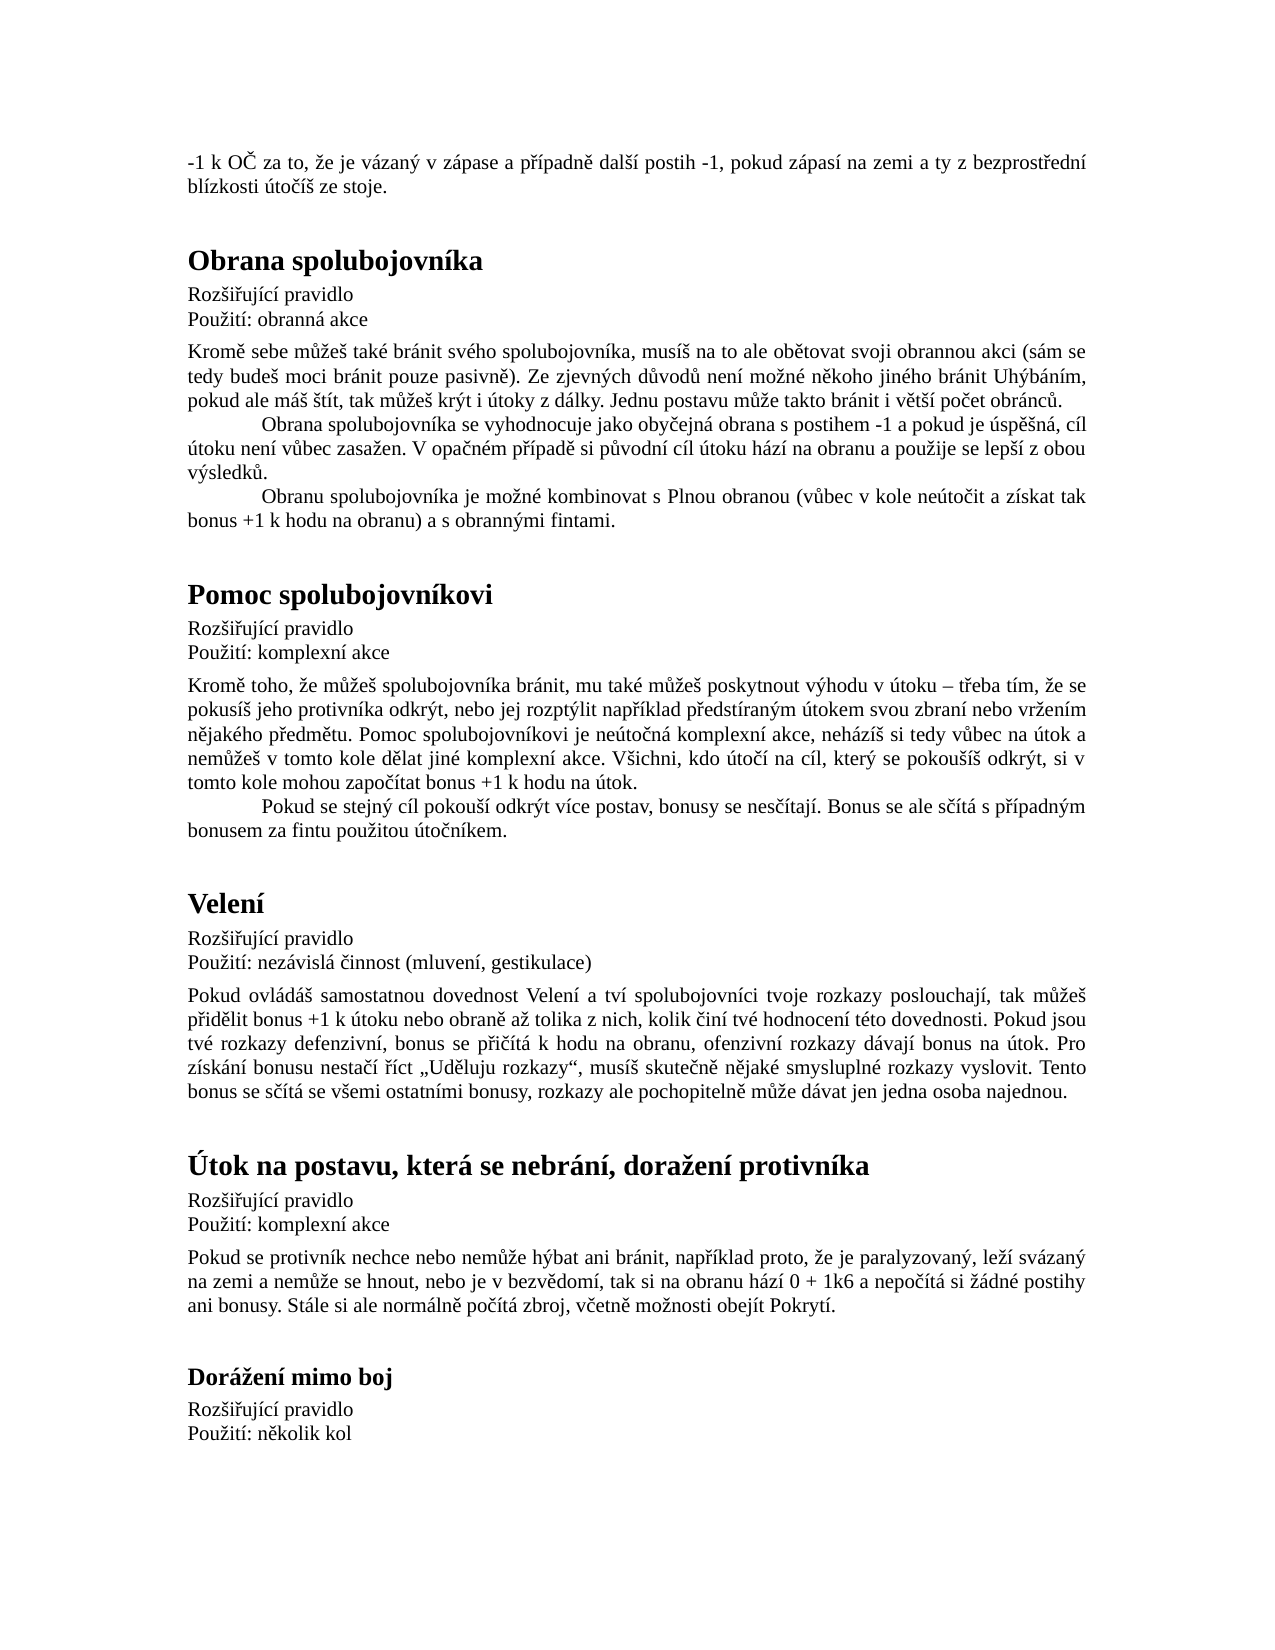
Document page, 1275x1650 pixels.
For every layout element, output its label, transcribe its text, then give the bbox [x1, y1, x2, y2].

text Rozšiřující pravidlo Použití: několik kol [187, 1396, 1087, 1444]
text Rozšiřující pravidlo Použití: komplexní akce [187, 1188, 1087, 1236]
text -1 k OČ za to, že je vázaný v zápase a případně další postih -1, pokud zápasí na zemi a ty z bezprostřední blízkosti útočíš ze stoje. [187, 150, 1087, 198]
text Rozšiřující pravidlo Použití: obranná akce [187, 282, 1087, 331]
text Kromě toho, že můžeš spolubojovníka bránit, mu také můžeš poskytnout výhodu v útoku – třeba tím, že se pokusíš jeho protivníka odkrýt, nebo jej rozptýlit například předstíraným útokem svou zbraní nebo vržením nějakého předmětu. Pomoc spolubojovníkovi je neútočná komplexní akce, neházíš si tedy vůbec na útok a nemůžeš v tomto kole dělat jiné komplexní akce. Všichni, kdo útočí na cíl, který se pokoušíš odkrýt, si v tomto kole mohou započítat bonus +1 k hodu na útok. Pokud se stejný cíl pokouší odkrýt více postav, bonusy se nesčítají. Bonus se ale sčítá s případným bonusem za fintu použitou útočníkem. [187, 673, 1087, 842]
subtitle Velení [187, 887, 1087, 920]
text Rozšiřující pravidlo Použití: komplexní akce [187, 616, 1087, 664]
text Pokud ovládáš samostatnou dovednost Velení a tví spolubojovníci tvoje rozkazy poslouchají, tak můžeš přidělit bonus +1 k útoku nebo obraně až tolika z nich, kolik činí tvé hodnocení této dovednosti. Pokud jsou tvé rozkazy defenzivní, bonus se přičítá k hodu na obranu, ofenzivní rozkazy dávají bonus na útok. Pro získání bonusu nestačí říct „Uděluju rozkazy“, musíš skutečně nějaké smysluplné rozkazy vyslovit. Tento bonus se sčítá se všemi ostatními bonusy, rozkazy ale pochopitelně může dávat jen jedna osoba najednou. [187, 983, 1087, 1103]
subtitle Pomoc spolubojovníkovi [187, 577, 1087, 610]
subtitle Obrana spolubojovníka [187, 243, 1087, 276]
subtitle Útok na postavu, která se nebrání, doražení protivníka [187, 1148, 1087, 1182]
text Rozšiřující pravidlo Použití: nezávislá činnost (mluvení, gestikulace) [187, 926, 1087, 974]
text Pokud se protivník nechce nebo nemůže hýbat ani bránit, například proto, že je paralyzovaný, leží svázaný na zemi a nemůže se hnout, nebo je v bezvědomí, tak si na obranu hází 0 + 1k6 a nepočítá si žádné postihy ani bonusy. Stále si ale normálně počítá zbroj, včetně možnosti obejít Pokrytí. [187, 1245, 1087, 1317]
text Kromě sebe můžeš také bránit svého spolubojovníka, musíš na to ale obětovat svoji obrannou akci (sám se tedy budeš moci bránit pouze pasivně). Ze zjevných důvodů není možné někoho jiného bránit Uhýbáním, pokud ale máš štít, tak můžeš krýt i útoky z dálky. Jednu postavu může takto bránit i větší počet obránců. Obrana spolubojovníka se vyhodnocuje jako obyčejná obrana s postihem -1 a pokud je úspěšná, cíl útoku není vůbec zasažen. V opačném případě si původní cíl útoku hází na obranu a použije se lepší z obou výsledků. Obranu spolubojovníka je možné kombinovat s Plnou obranou (vůbec v kole neútočit a získat tak bonus +1 k hodu na obranu) a s obrannými fintami. [187, 339, 1087, 532]
subtitle Dorážení mimo boj [187, 1362, 1087, 1391]
